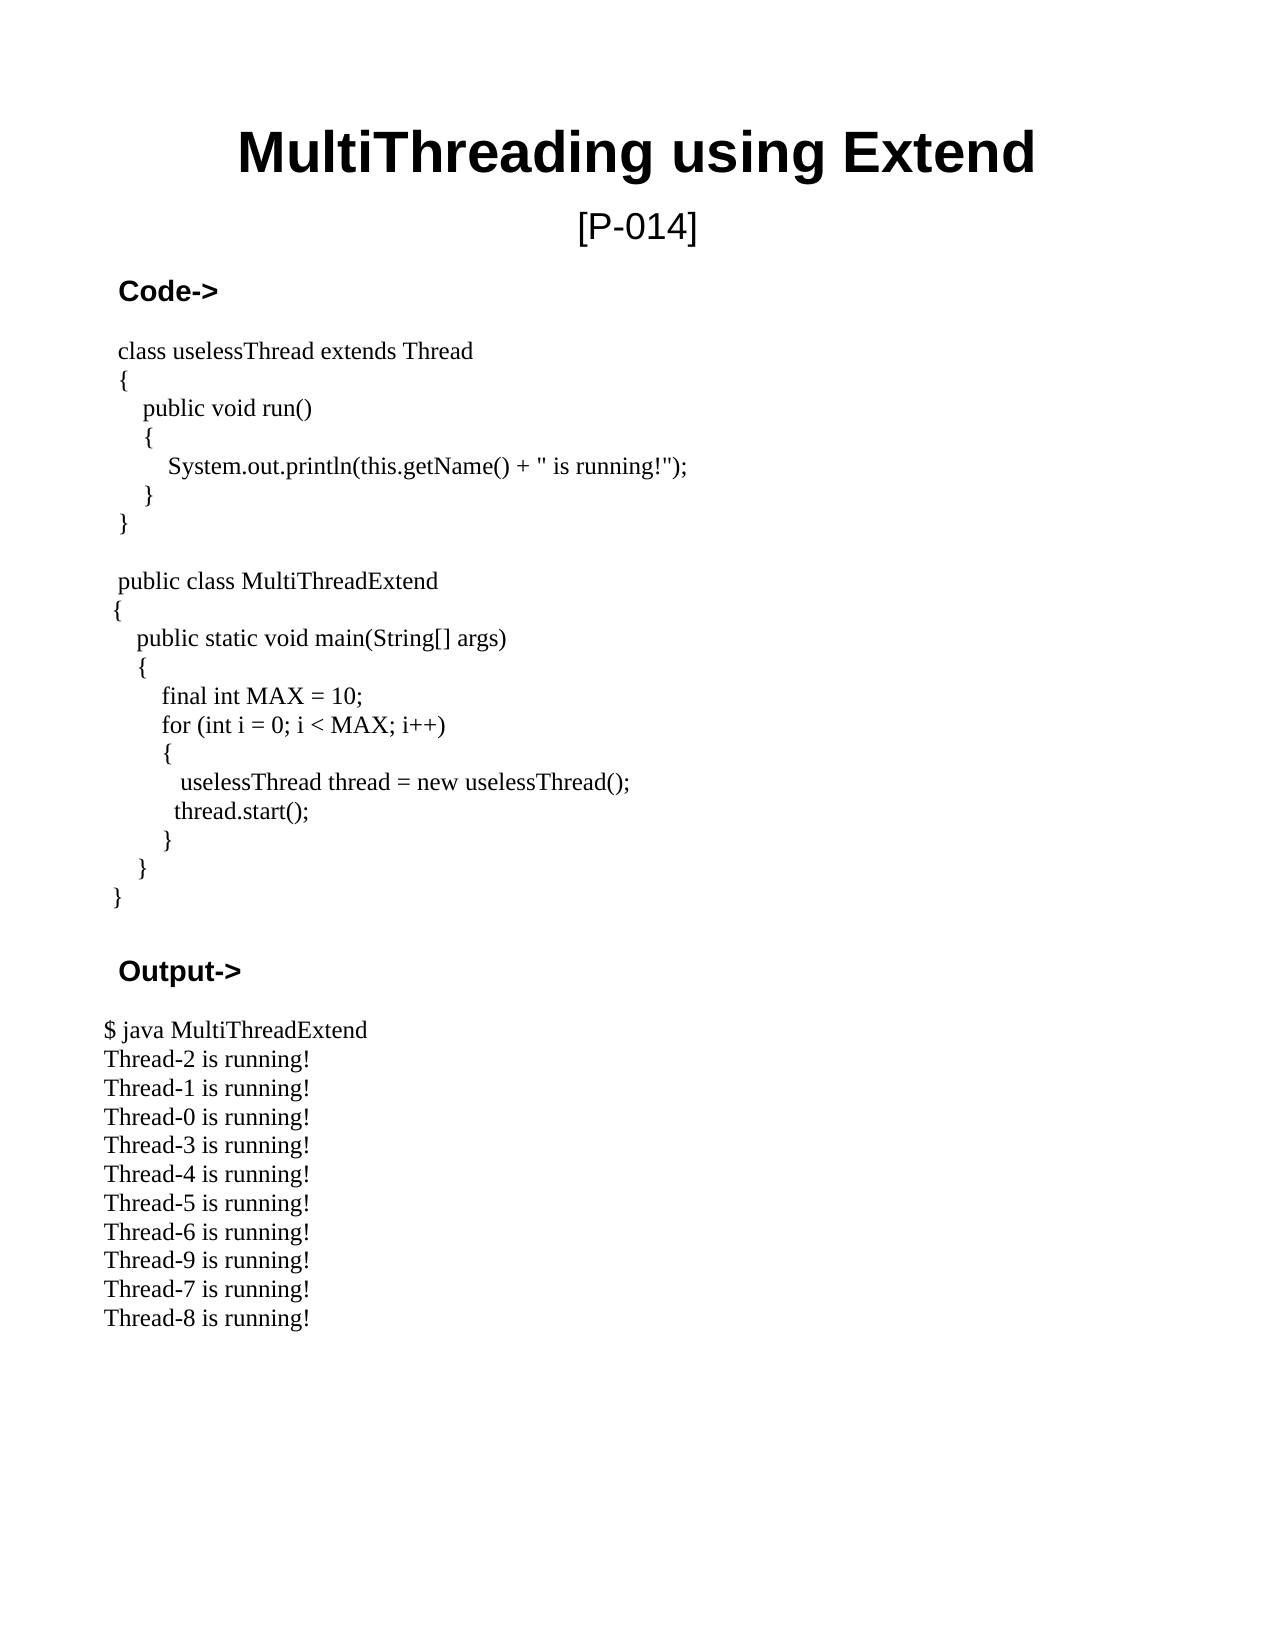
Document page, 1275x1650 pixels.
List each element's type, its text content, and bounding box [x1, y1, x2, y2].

subtitle [P-014] [118, 204, 1157, 247]
subtitle Code-> [118, 274, 1157, 308]
title MultiThreading using Extend [118, 118, 1157, 185]
subtitle Output-> [118, 954, 1157, 988]
